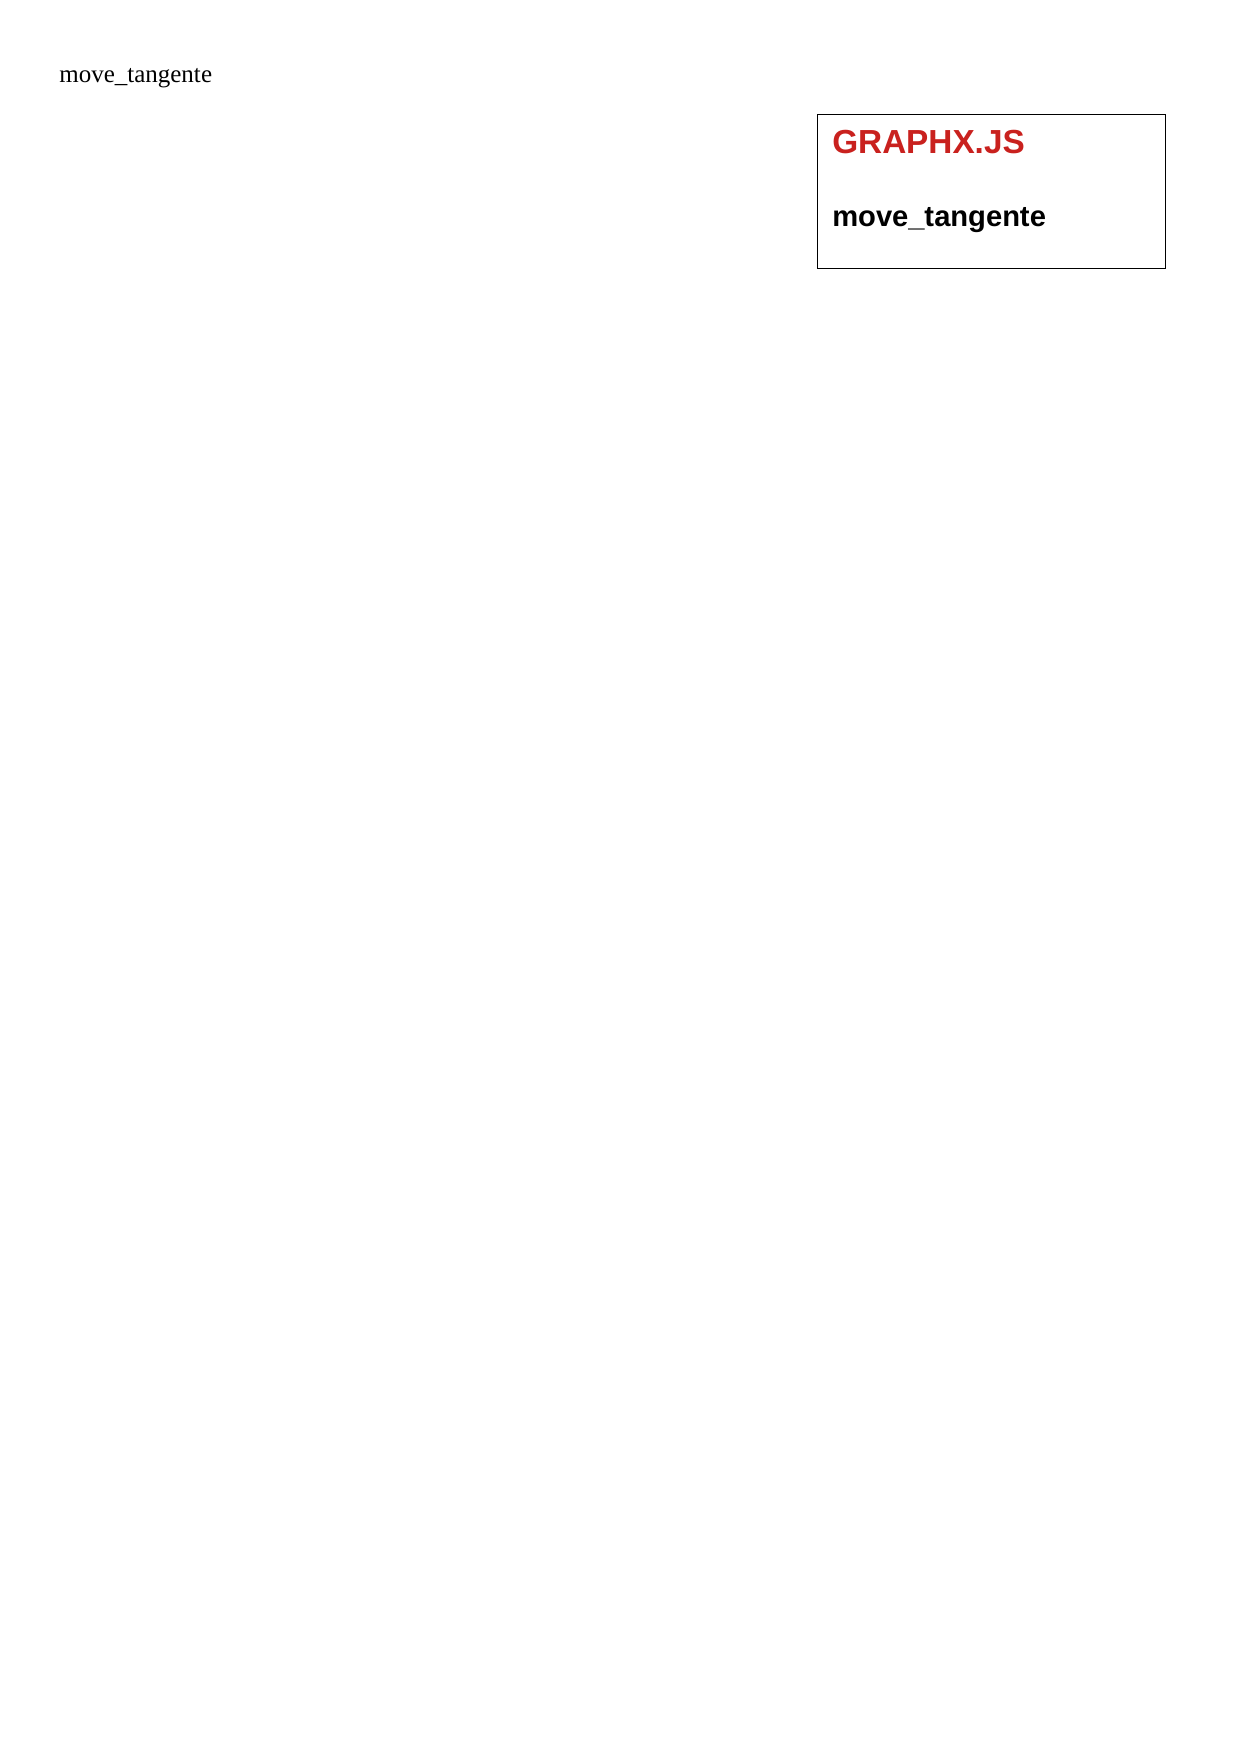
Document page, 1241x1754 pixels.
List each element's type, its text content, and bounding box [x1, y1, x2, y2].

text move_tangente [59, 59, 1181, 88]
